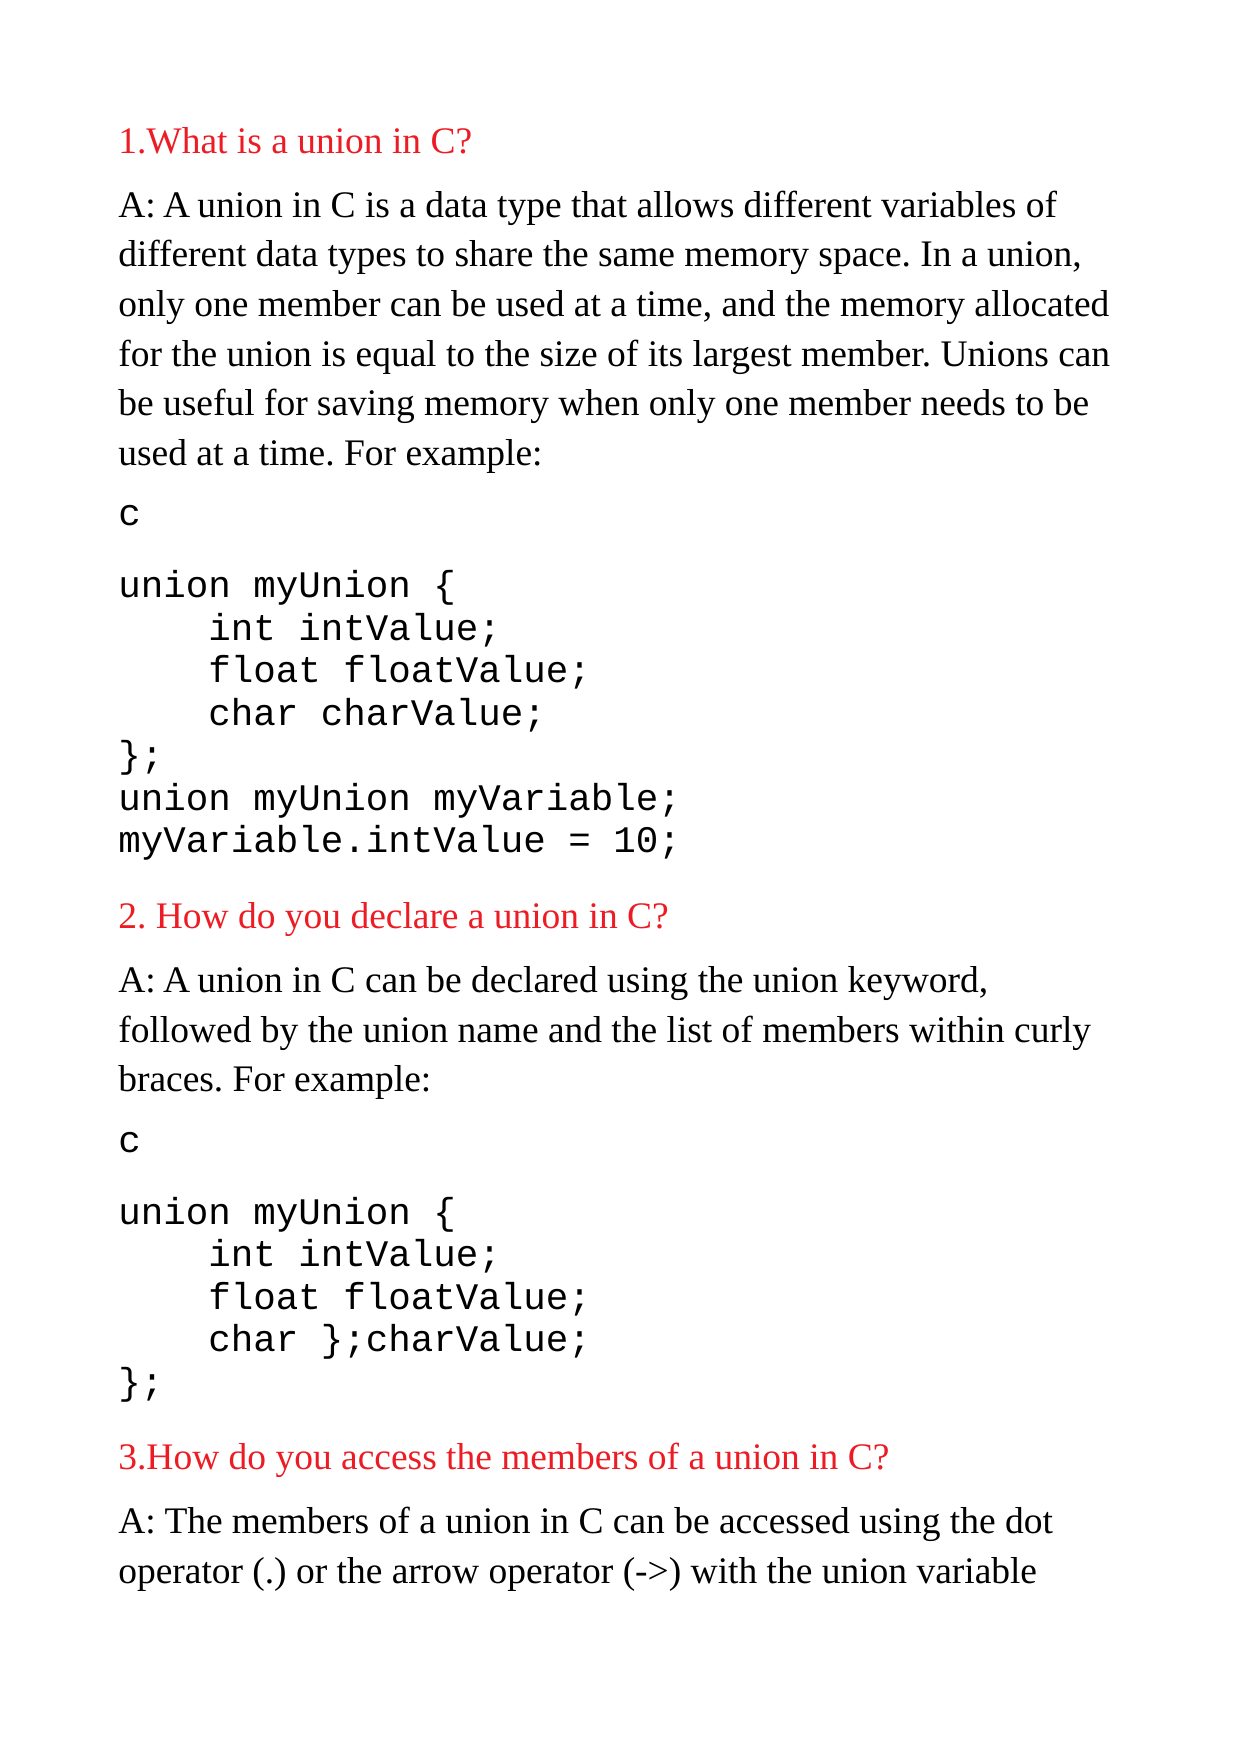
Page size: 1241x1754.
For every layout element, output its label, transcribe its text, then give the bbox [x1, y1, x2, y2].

text union myUnion { [118, 1193, 1122, 1235]
text float floatValue; [118, 1278, 1122, 1320]
text 3.How do you access the members of a union in C? [118, 1435, 1122, 1478]
text myVariable.intValue = 10; [118, 821, 1122, 864]
text int intValue; [118, 609, 1122, 651]
text 2. How do you declare a union in C? [118, 893, 1122, 936]
text 1.What is a union in C? [118, 118, 1122, 161]
text union myUnion myVariable; [118, 779, 1122, 821]
text A: A union in C can be declared using the union keyword, followed by the union name and the list of members within curly braces. For example: [118, 957, 1122, 1100]
text char };charValue; [118, 1320, 1122, 1363]
text union myUnion { [118, 566, 1122, 609]
text float floatValue; [118, 651, 1122, 694]
text int intValue; [118, 1235, 1122, 1278]
text }; [118, 1363, 1122, 1405]
text A: A union in C is a data type that allows different variables of different data types to share the same memory space. In a union, only one member can be used at a time, and the memory allocated for the union is equal to the size of its largest member. Unions can be useful for saving memory when only one member needs to be used at a time. For example: [118, 182, 1122, 473]
text }; [118, 736, 1122, 779]
text c [118, 1121, 1122, 1163]
text c [118, 494, 1122, 537]
text char charValue; [118, 694, 1122, 736]
text A: The members of a union in C can be accessed using the dot operator (.) or the arrow operator (->) with the union variable [118, 1499, 1122, 1592]
